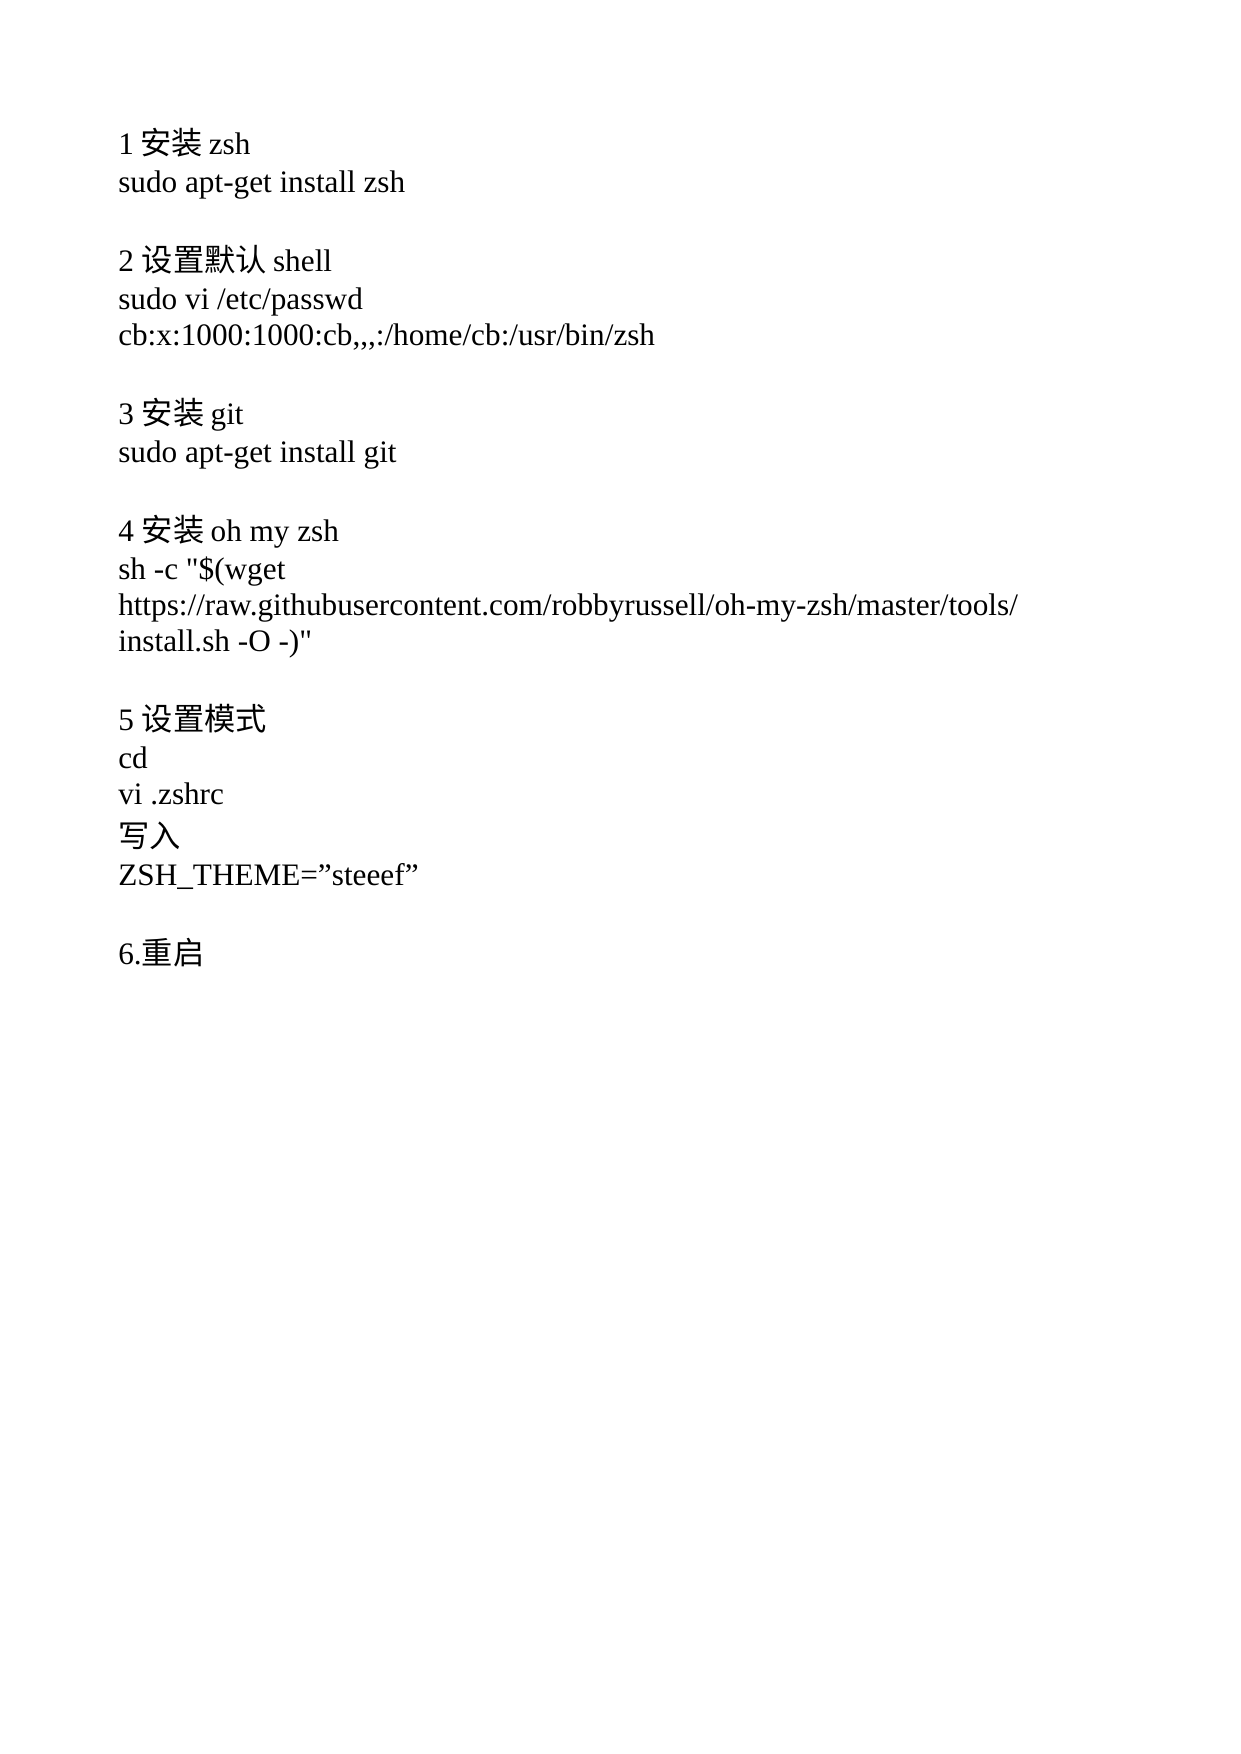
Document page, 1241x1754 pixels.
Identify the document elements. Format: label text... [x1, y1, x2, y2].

text sudo apt-get install git [118, 433, 1122, 469]
text sudo apt-get install zsh [118, 163, 1122, 199]
text vi .zshrc [118, 775, 1122, 811]
text 4 安装oh my zsh [118, 505, 1122, 551]
text 1安装zsh [118, 118, 1122, 163]
text ZSH_THEME=”steeef” [118, 857, 1122, 892]
text cd [118, 739, 1122, 775]
text 3 安装git [118, 388, 1122, 433]
text 6.重启 [118, 928, 1122, 974]
text cb:x:1000:1000:cb,,,:/home/cb:/usr/bin/zsh [118, 316, 1122, 352]
text 写入 [118, 811, 1122, 857]
text 5 设置模式 [118, 694, 1122, 739]
text 2 设置默认shell [118, 235, 1122, 280]
text sh -c "$(wget https://raw.githubusercontent.com/robbyrussell/oh-my-zsh/master/tools/install.sh -O -)" [118, 551, 1122, 658]
text sudo vi /etc/passwd [118, 280, 1122, 316]
